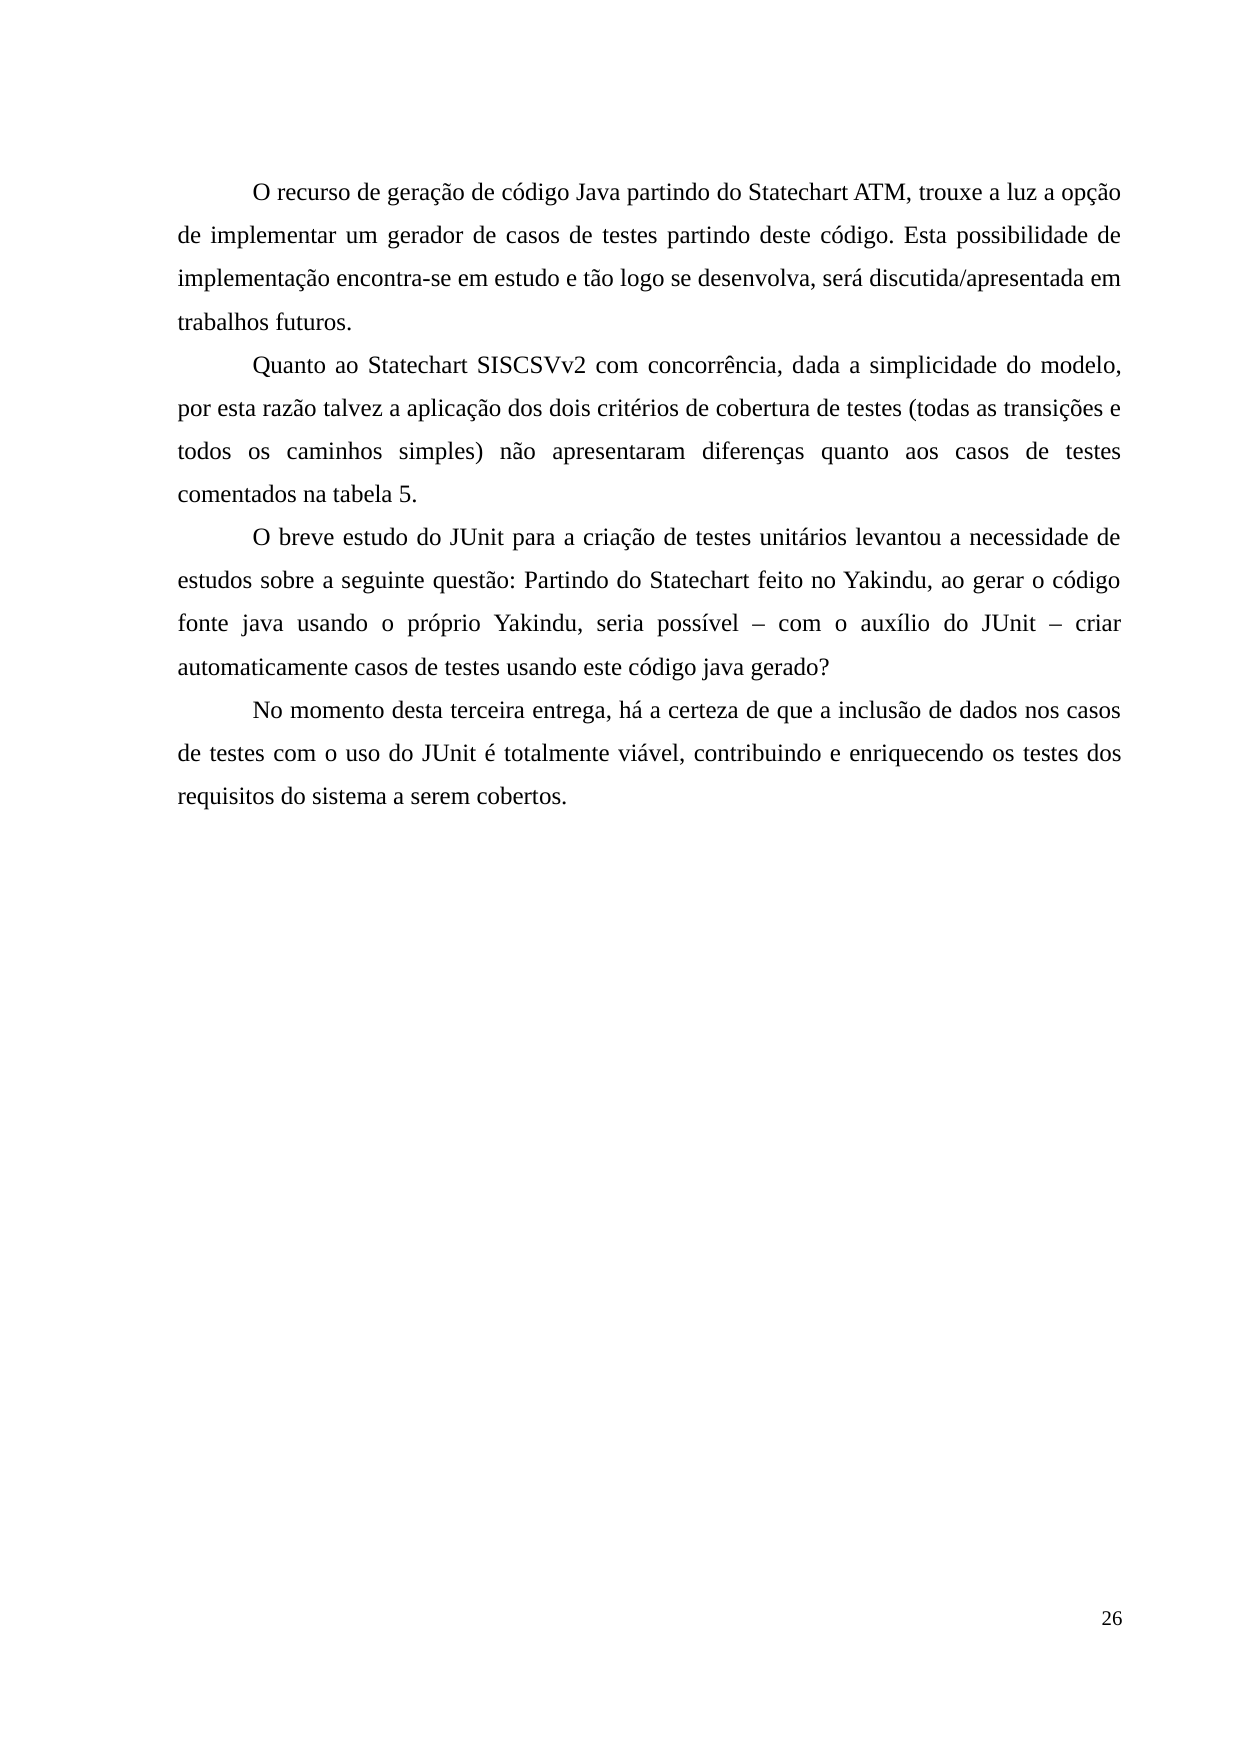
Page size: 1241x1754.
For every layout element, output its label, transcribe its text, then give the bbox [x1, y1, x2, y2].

text O breve estudo do JUnit para a criação de testes unitários levantou a necessidade de estudos sobre a seguinte questão: Partindo do Statechart feito no Yakindu, ao gerar o código fonte java usando o próprio Yakindu, seria possível – com o auxílio do JUnit – criar automaticamente casos de testes usando este código java gerado? [177, 522, 1122, 680]
text No momento desta terceira entrega, há a certeza de que a inclusão de dados nos casos de testes com o uso do JUnit é totalmente viável, contribuindo e enriquecendo os testes dos requisitos do sistema a serem cobertos. [177, 695, 1122, 810]
text Quanto ao Statechart SISCSVv2 com concorrência, dada a simplicidade do modelo, por esta razão talvez a aplicação dos dois critérios de cobertura de testes (todas as transições e todos os caminhos simples) não apresentaram diferenças quanto aos casos de testes comentados na tabela 5. [177, 350, 1122, 508]
text O recurso de geração de código Java partindo do Statechart ATM, trouxe a luz a opção de implementar um gerador de casos de testes partindo deste código. Esta possibilidade de implementação encontra-se em estudo e tão logo se desenvolva, será discutida/apresentada em trabalhos futuros. [177, 177, 1122, 335]
